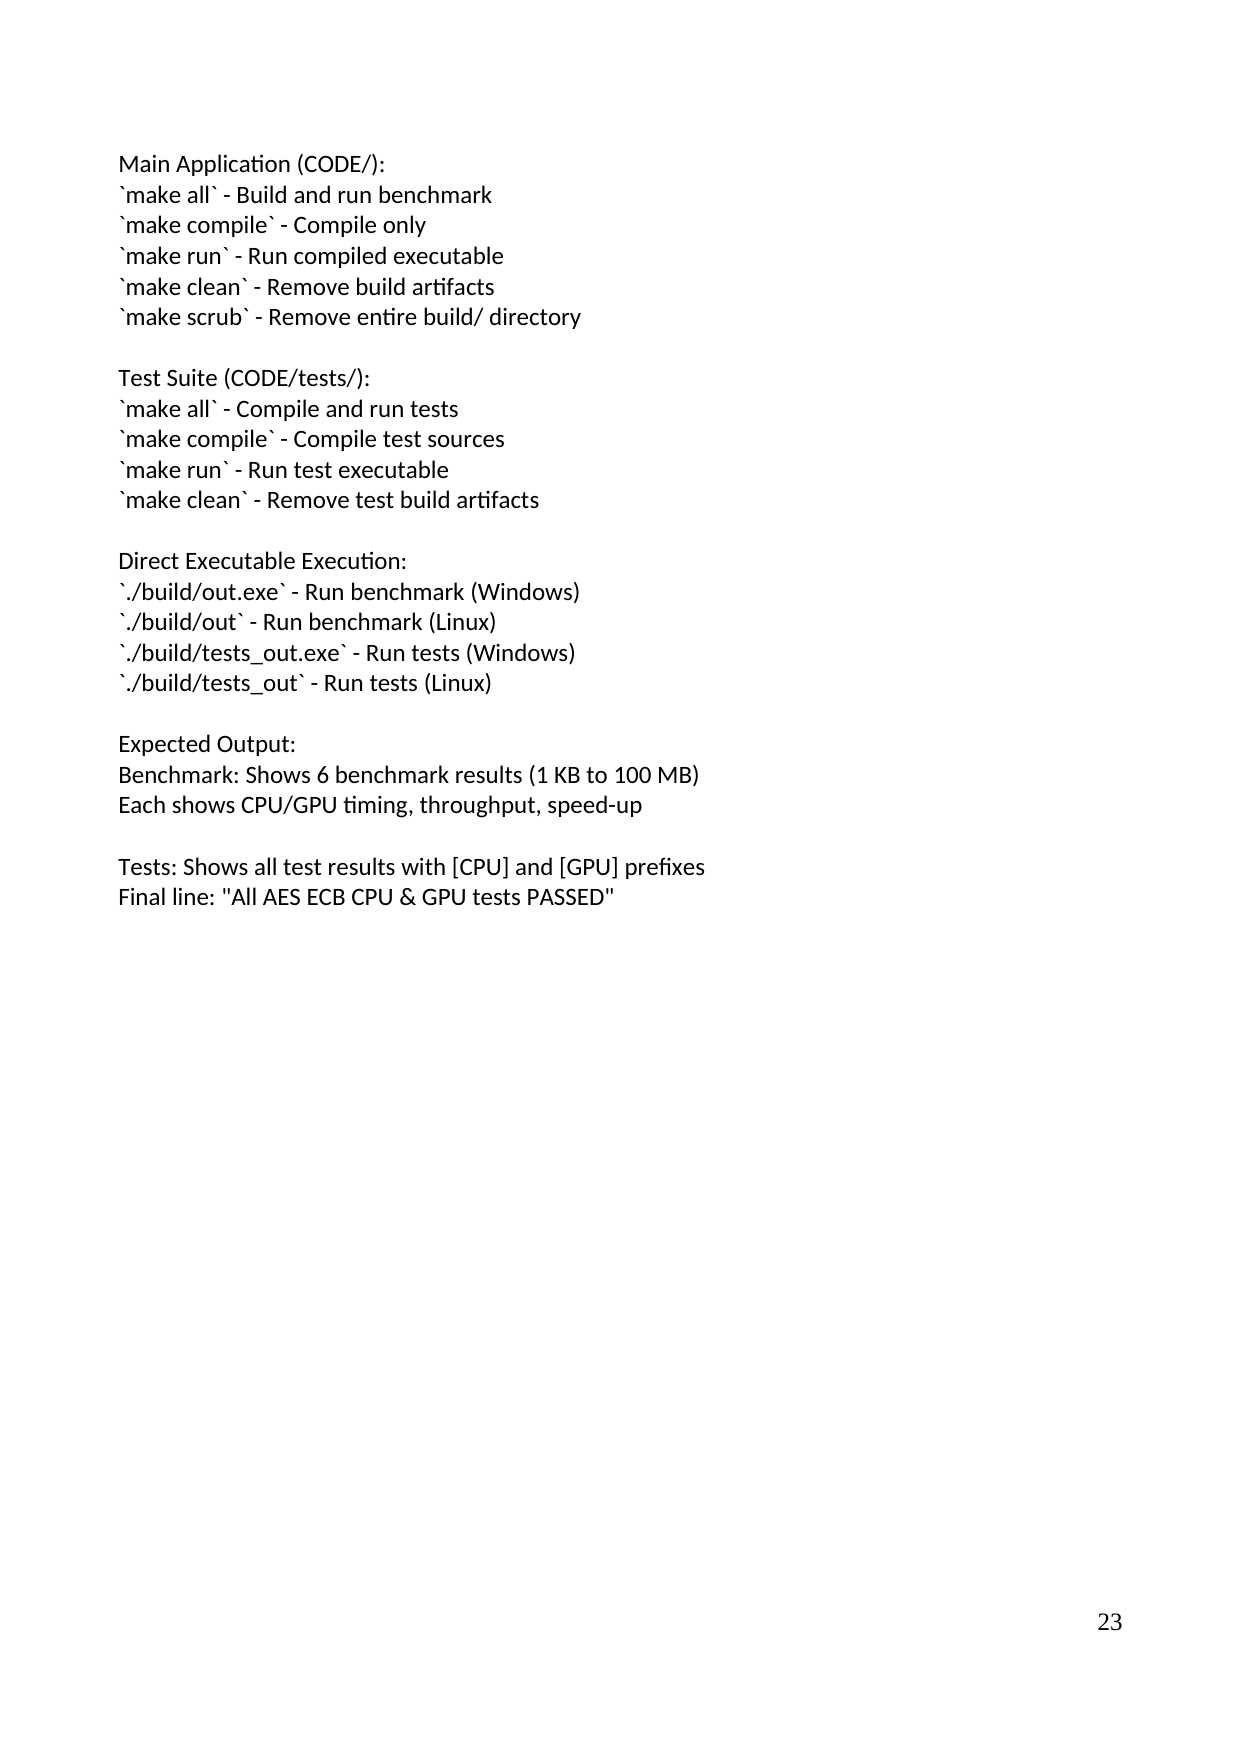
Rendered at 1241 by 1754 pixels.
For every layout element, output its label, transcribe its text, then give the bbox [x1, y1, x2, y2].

text Main Application (CODE/): `make all` - Build and run benchmark `make compile` - Compile only `make run` - Run compiled executable `make clean` - Remove build artifacts `make scrub` - Remove entire build/ directory Test Suite (CODE/tests/): `make all` - Compile and run tests `make compile` - Compile test sources `make run` - Run test executable `make clean` - Remove test build artifacts Direct Executable Execution: `./build/out.exe` - Run benchmark (Windows) `./build/out` - Run benchmark (Linux) `./build/tests_out.exe` - Run tests (Windows) `./build/tests_out` - Run tests (Linux) Expected Output: Benchmark: Shows 6 benchmark results (1 KB to 100 MB) Each shows CPU/GPU timing, throughput, speed-up Tests: Shows all test results with [CPU] and [GPU] prefixes Final line: "All AES ECB CPU & GPU tests PASSED" [118, 118, 1122, 1003]
